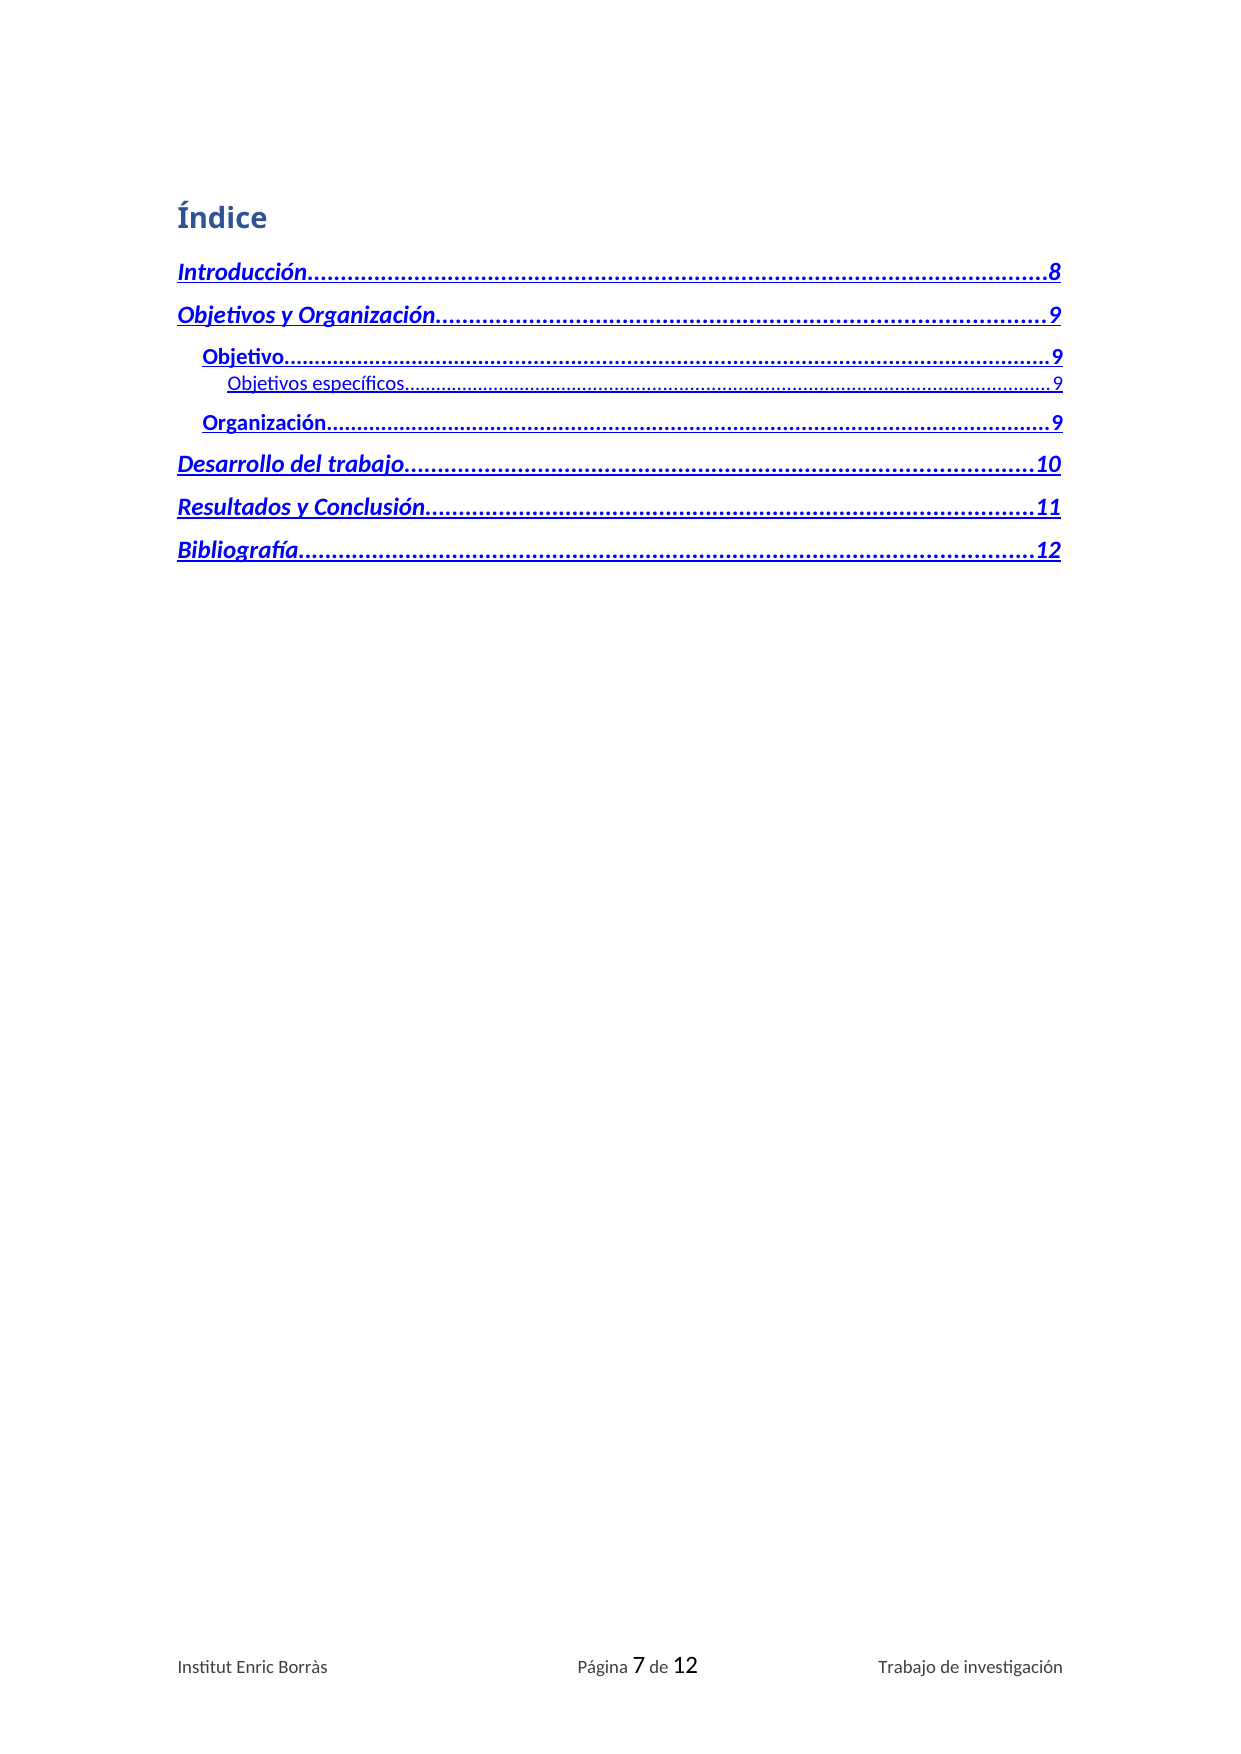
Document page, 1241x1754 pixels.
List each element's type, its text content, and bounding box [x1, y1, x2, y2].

text Bibliografía 12 [177, 534, 1063, 565]
text Objetivos específicos 9 [227, 370, 1063, 391]
text Objetivos y Organización 9 [177, 299, 1063, 329]
text Introducción 8 [177, 256, 1063, 286]
subtitle Índice [177, 198, 1063, 237]
text Organización 9 [202, 408, 1063, 432]
text Desarrollo del trabajo 10 [177, 448, 1063, 479]
text Objetivo 9 [202, 342, 1063, 366]
text Resultados y Conclusión 11 [177, 491, 1063, 522]
